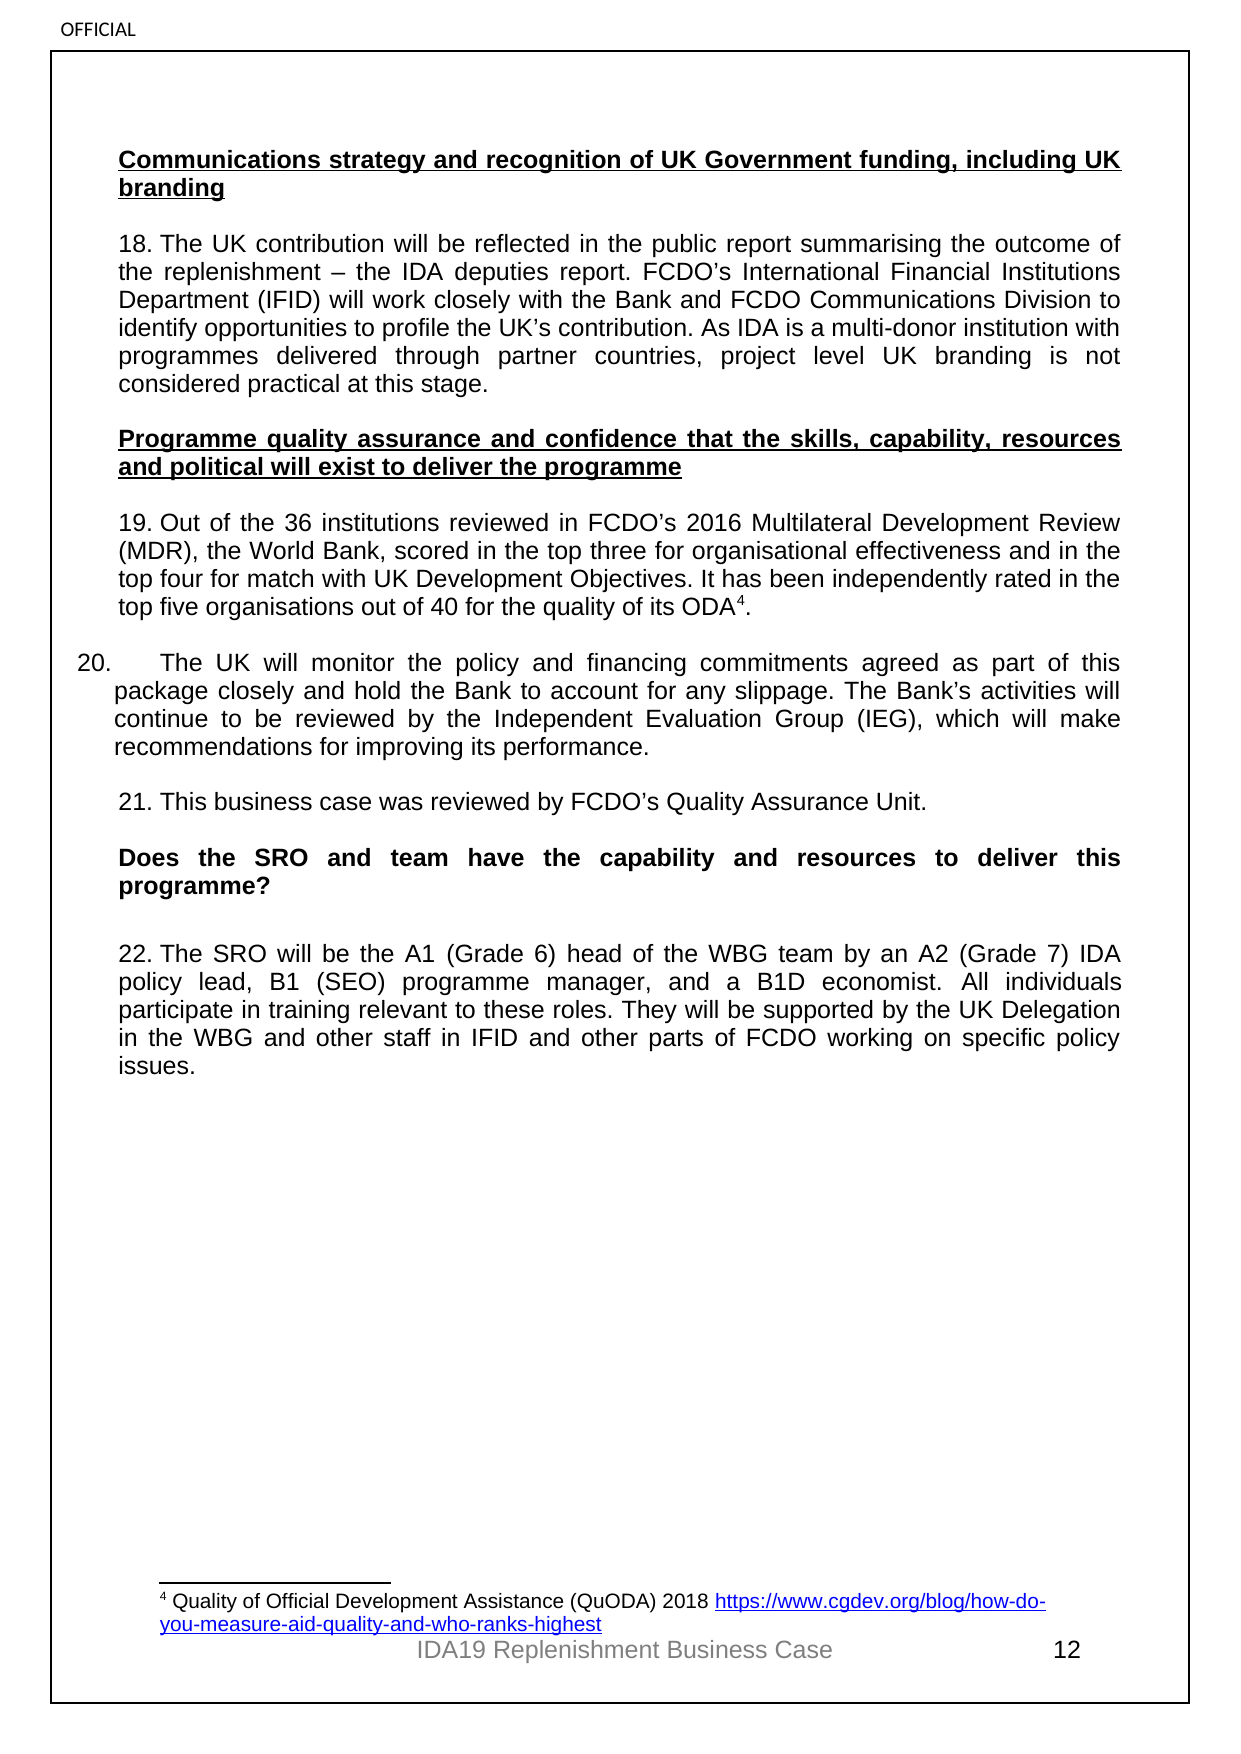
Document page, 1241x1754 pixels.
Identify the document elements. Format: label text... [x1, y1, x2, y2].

list branding [118, 171, 1122, 202]
list This business case was reviewed by FCDO’s Quality Assurance Unit. [118, 788, 1122, 816]
list and political will exist to deliver the programme [118, 451, 1122, 481]
list Does the SRO and team have the capability and resources to deliver this programme? [118, 844, 1122, 900]
list The UK will monitor the policy and financing commitments agreed as part of this package closely and hold the Bank to account for any slippage. The Bank’s activities will continue to be reviewed by the Independent Evaluation Group (IEG), which will make recommendations for improving its performance. [77, 648, 1122, 760]
list The SRO will be the A1 (Grade 6) head of the WBG team by an A2 (Grade 7) IDA policy lead, B1 (SEO) programme manager, and a B1D economist. All individuals participate in training relevant to these roles. They will be supported by the UK Delegation in the WBG and other staff in IFID and other parts of FCDO working on specific policy issues. [118, 940, 1122, 1080]
list Programme quality assurance and confidence that the skills, capability, resources [118, 425, 1122, 449]
list The UK contribution will be reflected in the public report summarising the outcome of the replenishment – the IDA deputies report. FCDO’s International Financial Institutions Department (IFID) will work closely with the Bank and FCDO Communications Division to identify opportunities to profile the UK’s contribution. As IDA is a multi-donor institution with programmes delivered through partner countries, project level UK branding is not considered practical at this stage. [118, 230, 1122, 397]
list Quality of Official Development Assistance (QuODA) 2018 https://www.cgdev.org/blog/how-do-you-measure-aid-quality-and-who-ranks-highest [159, 1589, 1081, 1636]
list Out of the 36 institutions reviewed in FCDO’s 2016 Multilateral Development Review (MDR), the World Bank, scored in the top three for organisational effectiveness and in the top four for match with UK Development Objectives. It has been independently rated in the top five organisations out of 40 for the quality of its ODA. [118, 509, 1122, 621]
list Communications strategy and recognition of UK Government funding, including UK [118, 146, 1122, 170]
